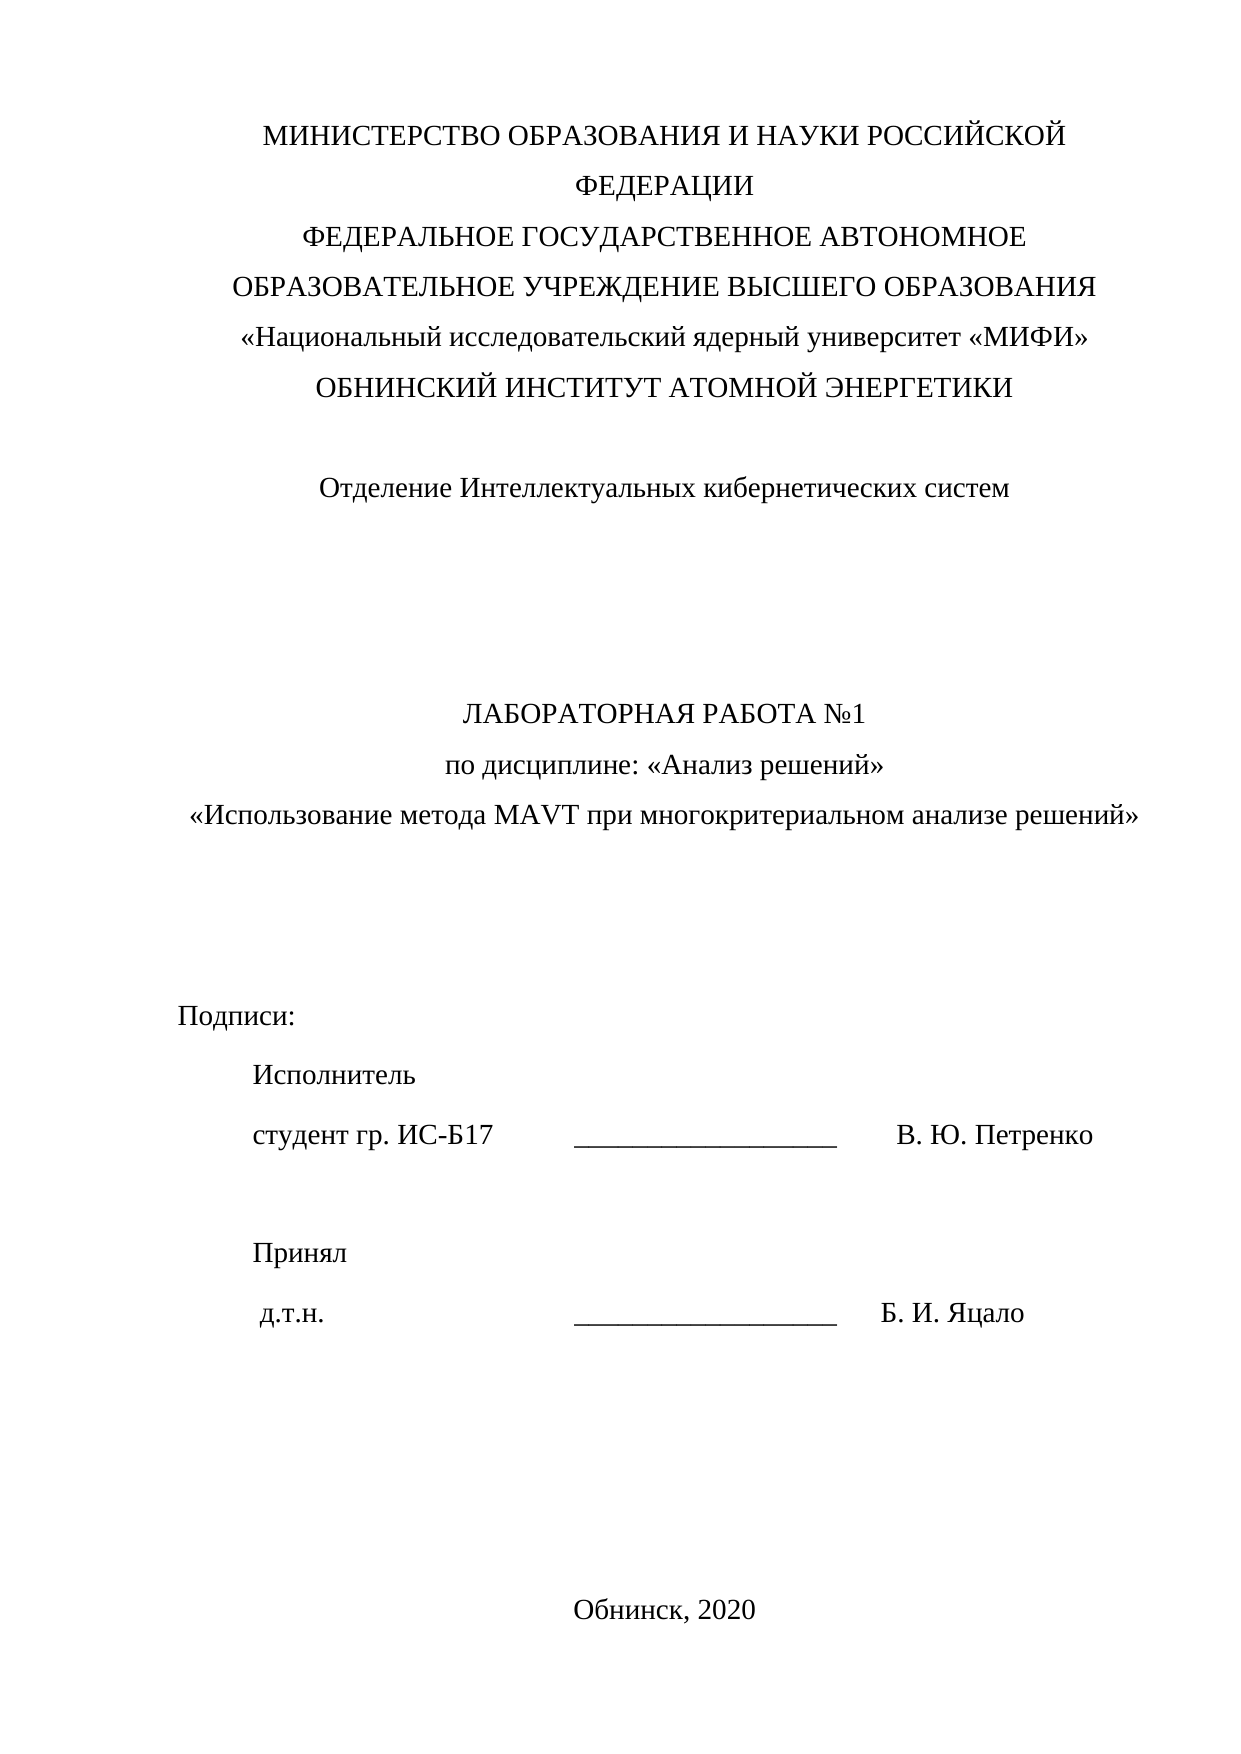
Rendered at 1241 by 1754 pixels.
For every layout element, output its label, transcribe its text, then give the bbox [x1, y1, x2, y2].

text д.т.н. __________________ Б. И. Яцало [177, 1295, 1152, 1328]
text Принял [177, 1236, 1152, 1269]
text Отделение Интеллектуальных кибернетических систем [177, 470, 1152, 504]
text по дисциплине: «Анализ решений» [177, 747, 1152, 780]
text студент гр. ИС-Б17 __________________ В. Ю. Петренко [177, 1117, 1152, 1150]
text «Национальный исследовательский ядерный университет «МИФИ» [177, 319, 1152, 353]
text «Использование метода MAVT при многокритериальном анализе решений» [177, 797, 1152, 831]
text Подписи: [177, 998, 1152, 1032]
text МИНИСТЕРСТВО ОБРАЗОВАНИЯ И НАУКИ РОССИЙСКОЙ ФЕДЕРАЦИИ [177, 118, 1152, 202]
text ФЕДЕРАЛЬНОЕ ГОСУДАРСТВЕННОЕ АВТОНОМНОЕ ОБРАЗОВАТЕЛЬНОЕ УЧРЕЖДЕНИЕ ВЫСШЕГО ОБРАЗОВАНИЯ [177, 219, 1152, 303]
text Обнинск, 2020 [177, 1592, 1152, 1625]
text ЛАБОРАТОРНАЯ РАБОТА №1 [177, 697, 1152, 730]
text Исполнитель [177, 1057, 1152, 1091]
text ОБНИНСКИЙ ИНСТИТУТ АТОМНОЙ ЭНЕРГЕТИКИ [177, 370, 1152, 403]
